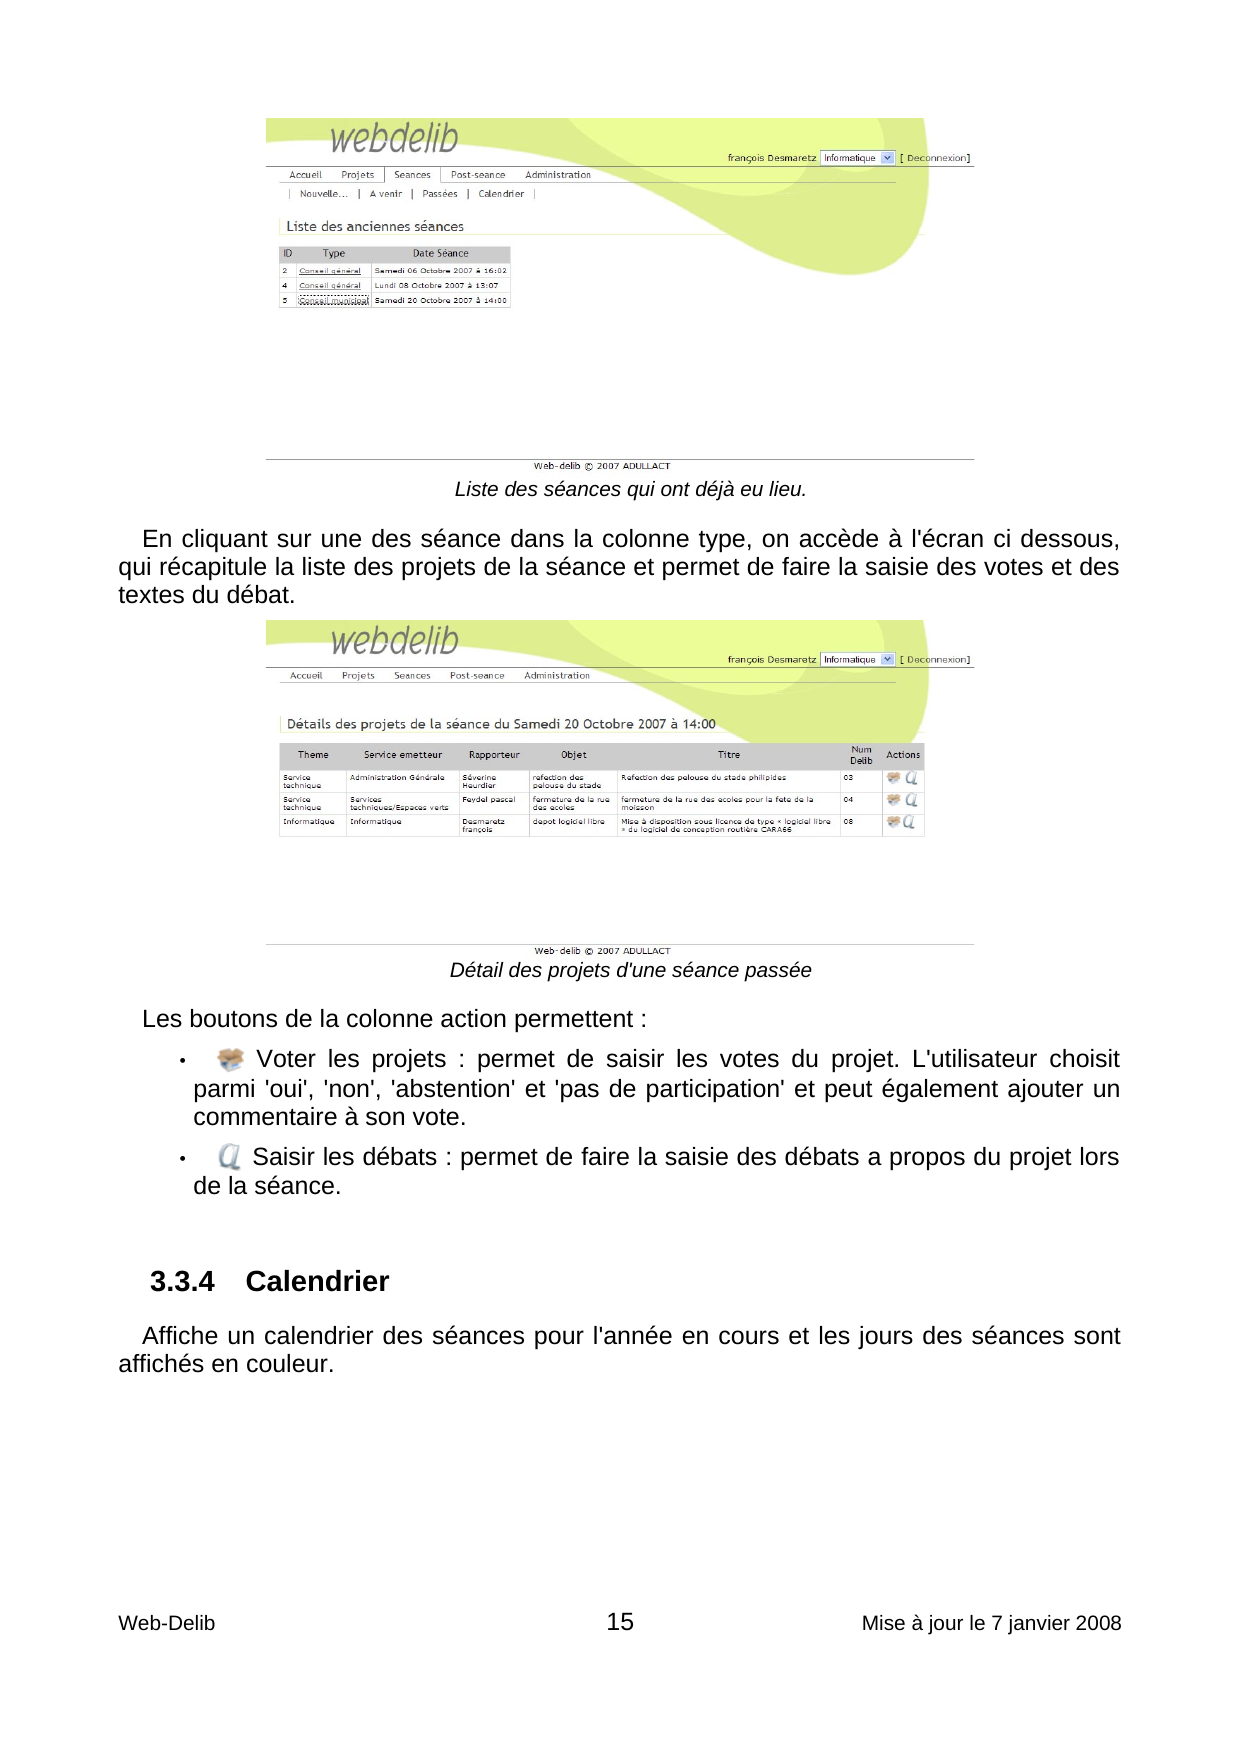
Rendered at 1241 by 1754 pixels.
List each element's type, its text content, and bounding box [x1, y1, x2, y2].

text Liste des séances qui ont déjà eu lieu. [118, 118, 1122, 501]
picture [216, 1046, 245, 1074]
text Affiche un calendrier des séances pour l'année en cours et les jours des séances sont affichés en couleur. [118, 1321, 1122, 1377]
text Les boutons de la colonne action permettent : [118, 1005, 1122, 1033]
text En cliquant sur une des séance dans la colonne type, on accède à l'écran ci dessous, qui récapitule la liste des projets de la séance et permet de faire la saisie des votes et des textes du débat. [118, 524, 1122, 608]
list Saisir les débats : permet de faire la saisie des débats a propos du projet lors de la séance. [156, 1142, 1122, 1200]
subtitle Calendrier [118, 1264, 1122, 1297]
picture [216, 1143, 245, 1171]
text Détail des projets d'une séance passée [118, 620, 1122, 982]
picture [265, 620, 975, 959]
picture [265, 118, 975, 478]
list Voter les projets : permet de saisir les votes du projet. L'utilisateur choisit parmi 'oui', 'non', 'abstention' et 'pas de participation' et peut également ajouter un commentaire à son vote. [156, 1045, 1122, 1131]
